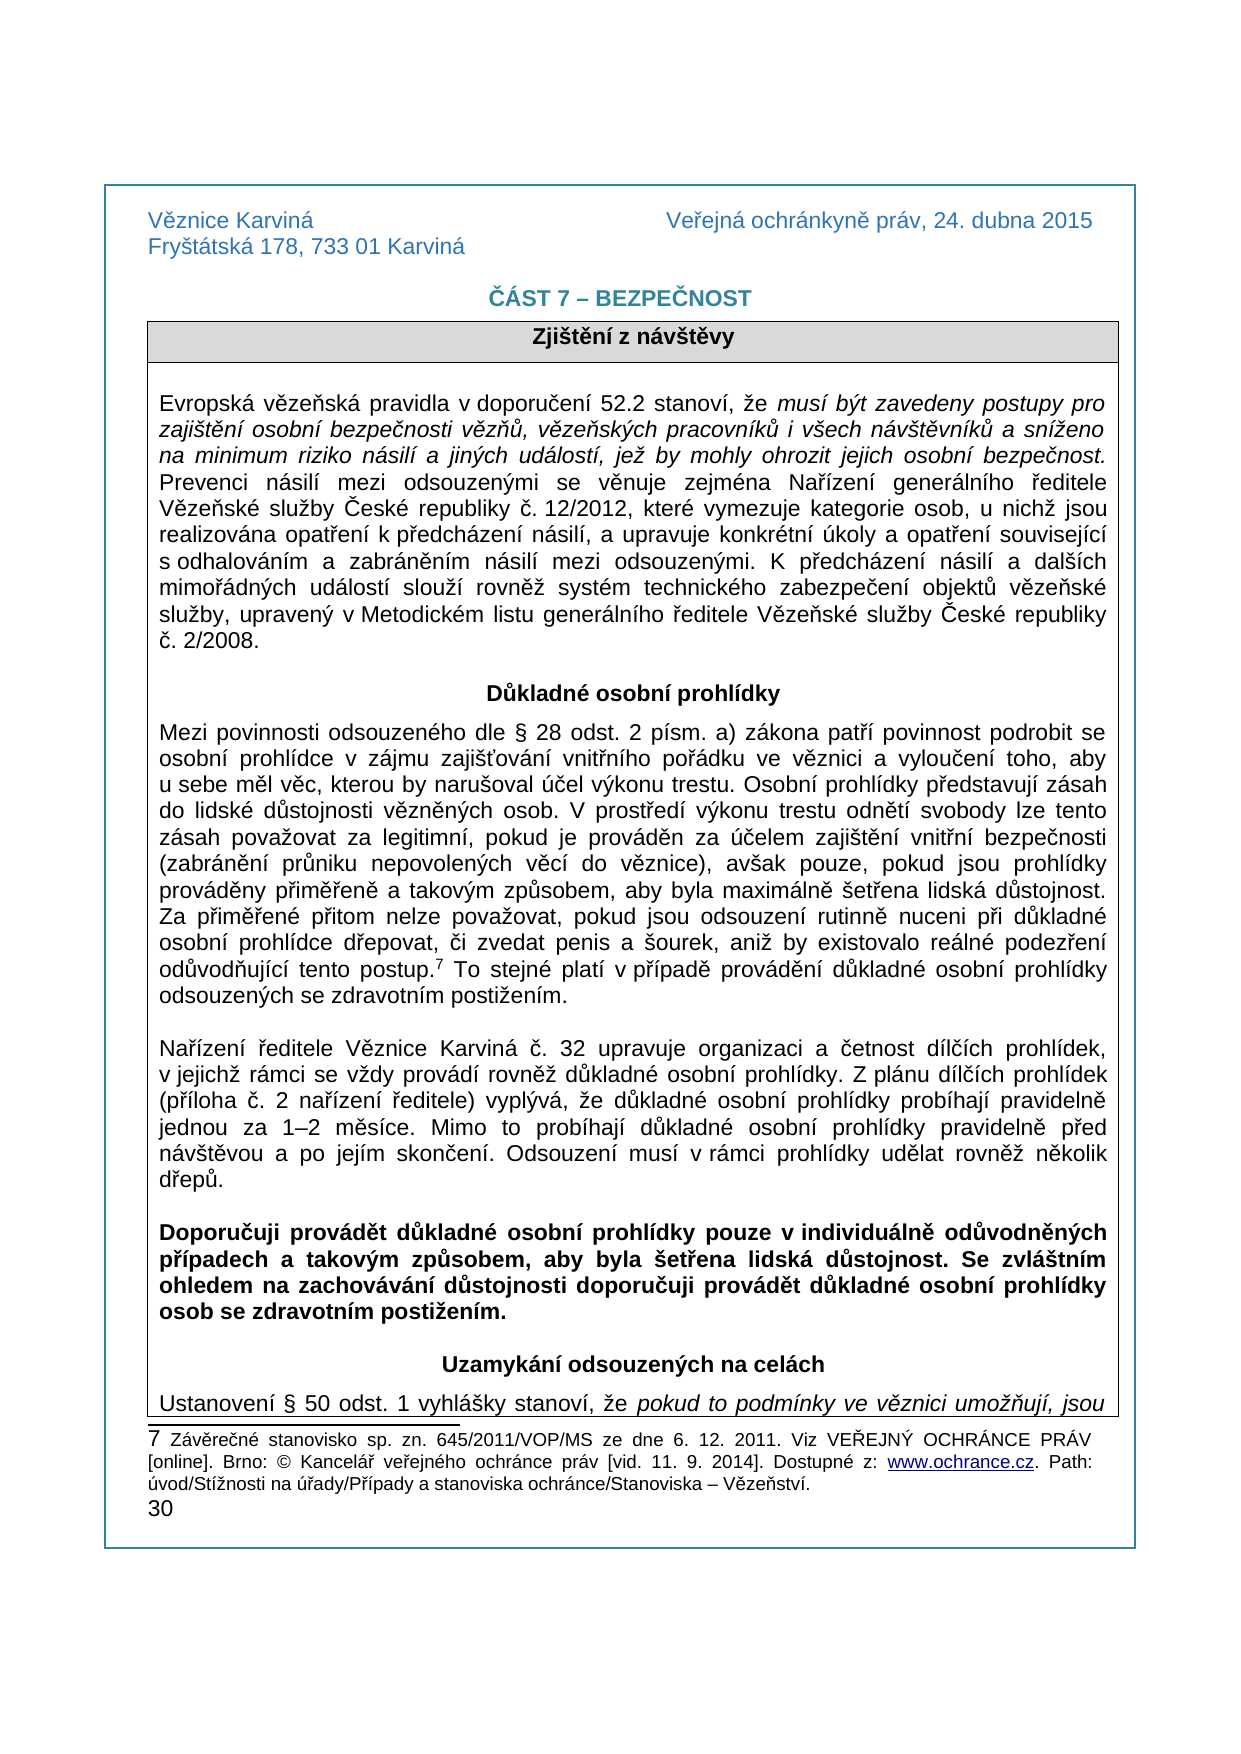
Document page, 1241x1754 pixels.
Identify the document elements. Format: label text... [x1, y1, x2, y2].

table_cell Evropská vězeňská pravidla v doporučení 52.2 stanoví, že musí být zavedeny postupy pro zajištění osobní bezpečnosti vězňů, vězeňských pracovníků i všech návštěvníků a sníženo na minimum riziko násilí a jiných událostí, jež by mohly ohrozit jejich osobní bezpečnost. Prevenci násilí mezi odsouzenými se věnuje zejména Nařízení generálního ředitele Vězeňské služby České republiky č. 12/2012, které vymezuje kategorie osob, u nichž jsou realizována opatření k předcházení násilí, a upravuje konkrétní úkoly a opatření související s odhalováním a zabráněním násilí mezi odsouzenými. K předcházení násilí a dalších mimořádných událostí slouží rovněž systém technického zabezpečení objektů vězeňské služby, upravený v Metodickém listu generálního ředitele Vězeňské služby České republiky č. 2/2008. Důkladné osobní prohlídky Mezi povinnosti odsouzeného dle § 28 odst. 2 písm. a) zákona patří povinnost podrobit se osobní prohlídce v zájmu zajišťování vnitřního pořádku ve věznici a vyloučení toho, aby u sebe měl věc, kterou by narušoval účel výkonu trestu. Osobní prohlídky představují zásah do lidské důstojnosti vězněných osob. V prostředí výkonu trestu odnětí svobody lze tento zásah považovat za legitimní, pokud je prováděn za účelem zajištění vnitřní bezpečnosti (zabránění průniku nepovolených věcí do věznice), avšak pouze, pokud jsou prohlídky prováděny přiměřeně a takovým způsobem, aby byla maximálně šetřena lidská důstojnost. Za přiměřené přitom nelze považovat, pokud jsou odsouzení rutinně nuceni při důkladné osobní prohlídce dřepovat, či zvedat penis a šourek, aniž by existovalo reálné podezření odůvodňující tento postup. To stejné platí v případě provádění důkladné osobní prohlídky odsouzených se zdravotním postižením. Nařízení ředitele Věznice Karviná č. 32 upravuje organizaci a četnost dílčích prohlídek, v jejichž rámci se vždy provádí rovněž důkladné osobní prohlídky. Z plánu dílčích prohlídek (příloha č. 2 nařízení ředitele) vyplývá, že důkladné osobní prohlídky probíhají pravidelně jednou za 1–2 měsíce. Mimo to probíhají důkladné osobní prohlídky pravidelně před návštěvou a po jejím skončení. Odsouzení musí v rámci prohlídky udělat rovněž několik dřepů. Doporučuji provádět důkladné osobní prohlídky pouze v individuálně odůvodněných případech a takovým způsobem, aby byla šetřena lidská důstojnost. Se zvláštním ohledem na zachovávání důstojnosti doporučuji provádět důkladné osobní prohlídky osob se zdravotním postižením. Uzamykání odsouzených na celách Ustanovení § 50 odst. 1 vyhlášky stanoví, že pokud to podmínky ve věznici umožňují, jsou [148, 363, 1118, 1416]
table_header Zjištění z návštěvy [148, 322, 1118, 362]
subtitle ČÁST 7 – BEZPEČNOST [148, 284, 1092, 311]
